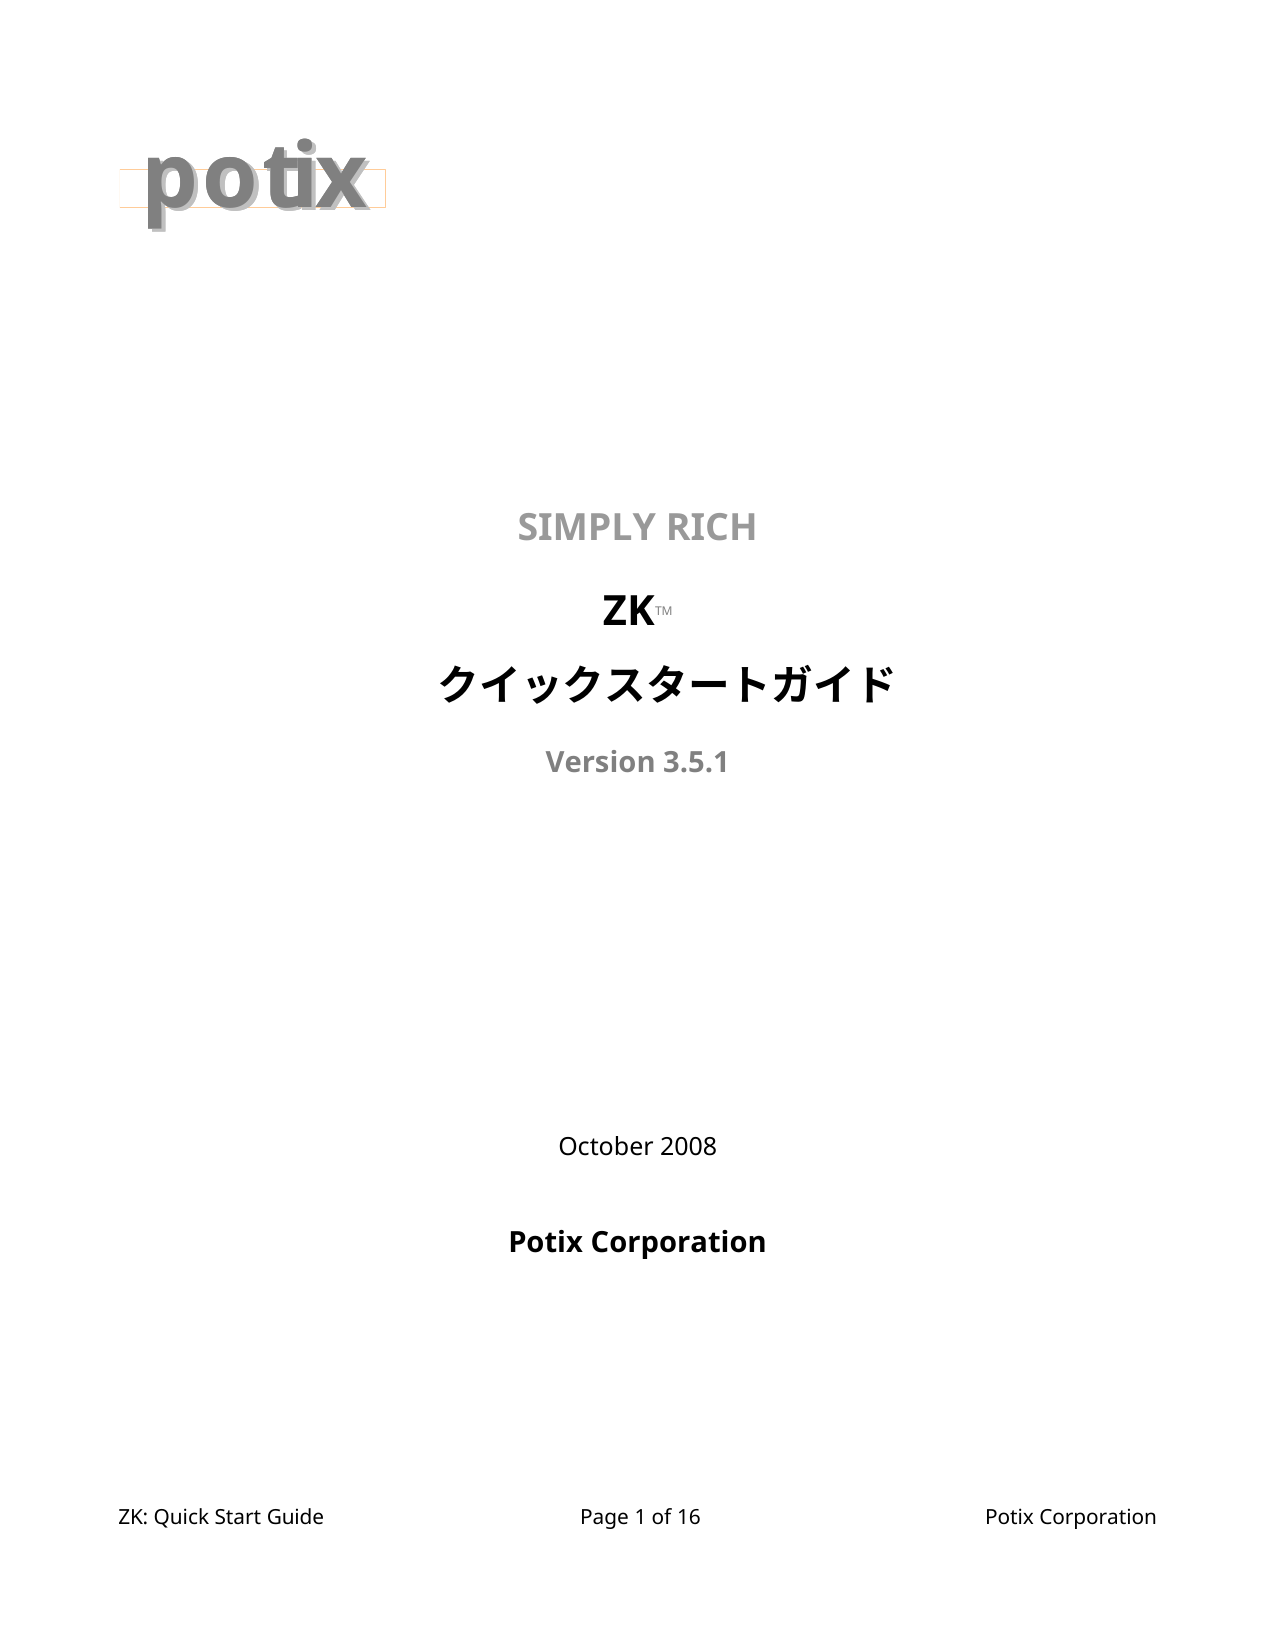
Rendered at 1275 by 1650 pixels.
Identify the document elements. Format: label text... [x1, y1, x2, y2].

title クイックスタートガイド [177, 652, 1157, 712]
subtitle Version 3.5.1 [118, 742, 1157, 781]
text October 2008 [118, 1128, 1157, 1162]
text SIMPLY RICH [118, 500, 1157, 551]
text Potix Corporation [118, 1221, 1157, 1261]
text ZKTM [118, 580, 1157, 637]
